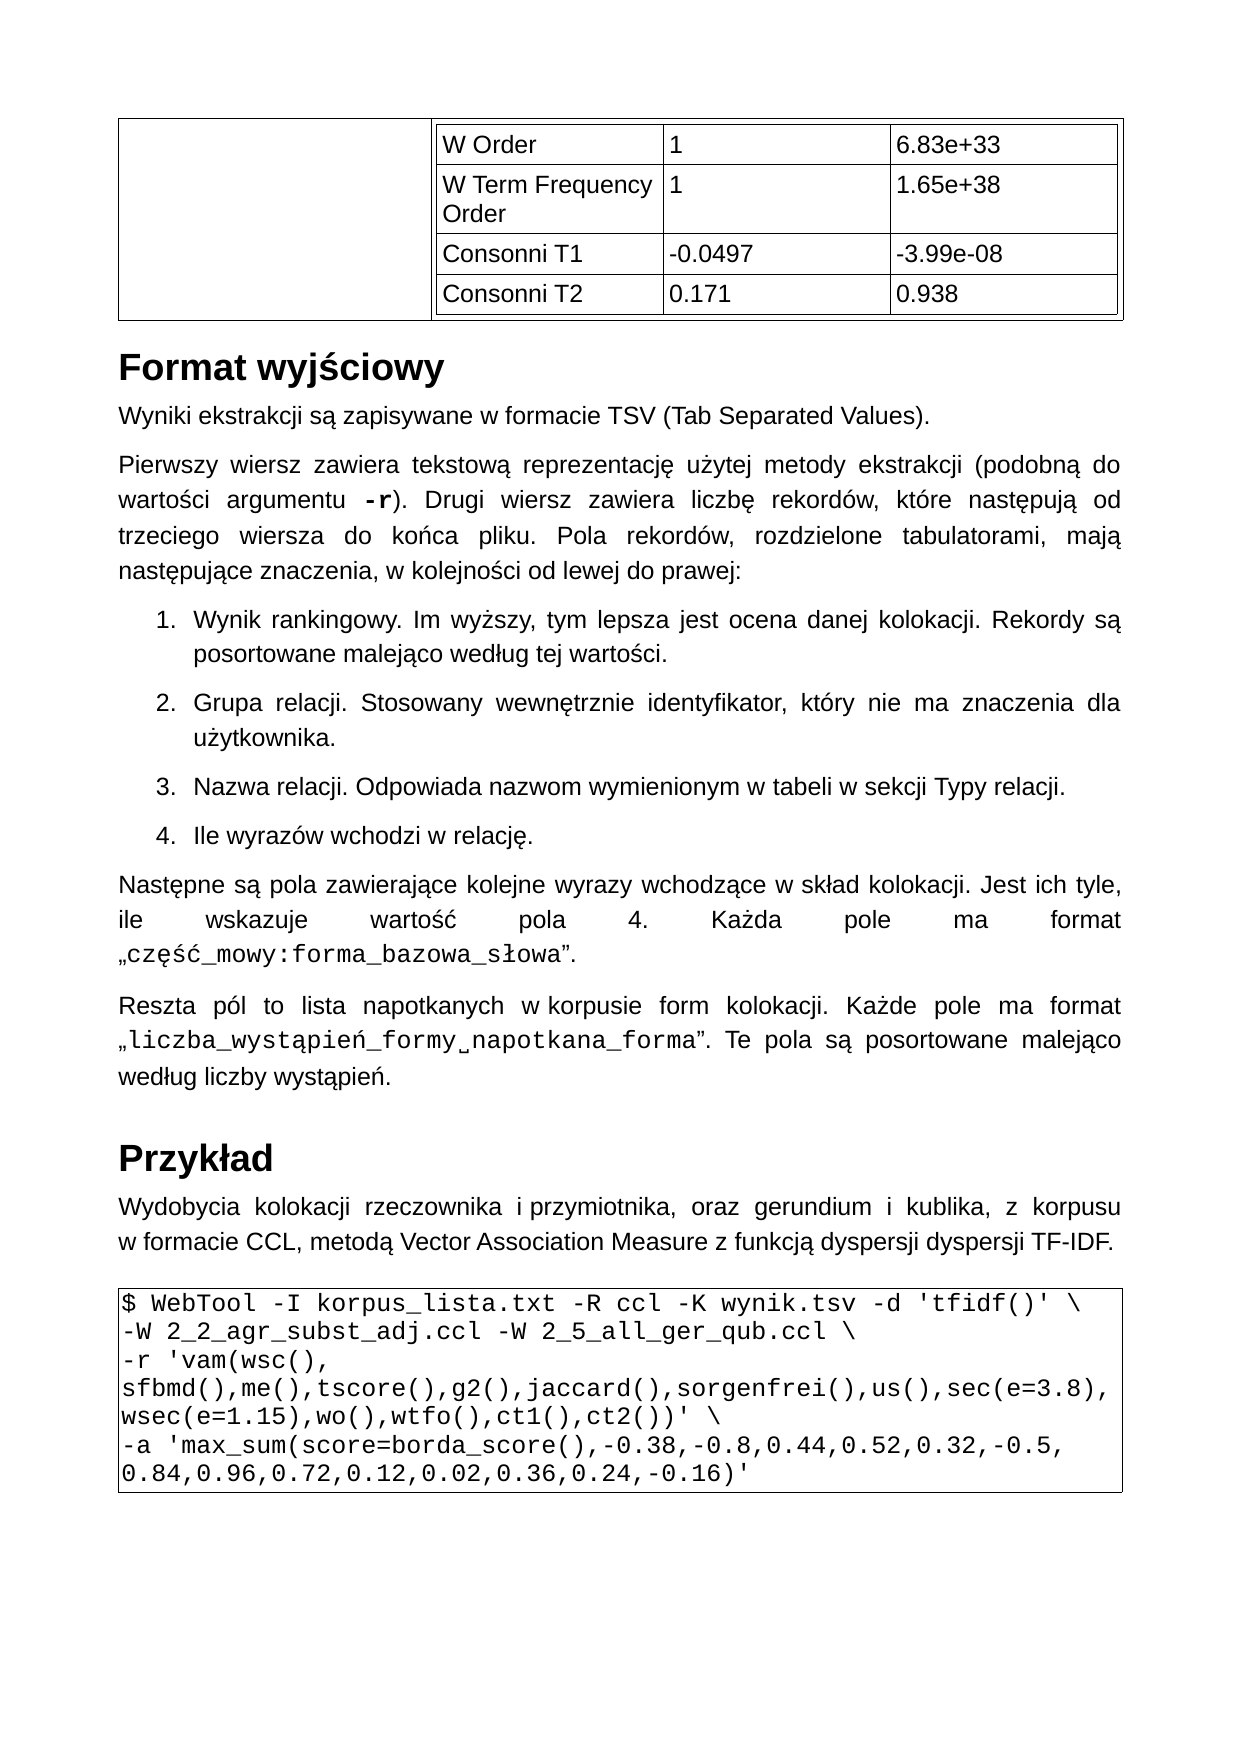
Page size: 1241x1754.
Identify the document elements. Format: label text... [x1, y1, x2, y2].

table_cell -3.99e-08 [891, 234, 1117, 274]
text Wyniki ekstrakcji są zapisywane w formacie TSV (Tab Separated Values). [118, 401, 1122, 430]
subtitle Format wyjściowy [118, 345, 1122, 389]
subtitle Przykład [118, 1136, 1122, 1179]
list Ile wyrazów wchodzi w relację. [156, 821, 1122, 850]
list Nazwa relacji. Odpowiada nazwom wymienionym w tabeli w sekcji Typy relacji. [156, 772, 1122, 801]
list Wynik rankingowy. Im wyższy, tym lepsza jest ocena danej kolokacji. Rekordy są posortowane malejąco według tej wartości. [156, 605, 1122, 668]
table_cell 1 [664, 165, 890, 233]
text Wydobycia kolokacji rzeczownika i przymiotnika, oraz gerundium i kublika, z korpusu w formacie CCL, metodą Vector Association Measure z funkcją dyspersji dyspersji TF-IDF. [118, 1192, 1122, 1255]
list $ WebTool -I korpus_lista.txt -R ccl -K wynik.tsv -d 'tfidf()' \ -W 2_2_agr_subst_adj.ccl -W 2_5_all_ger_qub.ccl \ -r 'vam(wsc(), sfbmd(),me(),tscore(),g2(),jaccard(),sorgenfrei(),us(),sec(e=3.8),wsec(e=1.15),wo(),wtfo(),ct1(),ct2())' \ -a 'max_sum(score=borda_score(),-0.38,-0.8,0.44,0.52,0.32,-0.5, 0.84,0.96,0.72,0.12,0.02,0.36,0.24,-0.16)' [119, 1289, 1122, 1492]
table_cell [432, 119, 1123, 320]
table_cell 0.938 [891, 275, 1117, 314]
text Pierwszy wiersz zawiera tekstową reprezentację użytej metody ekstrakcji (podobną do wartości argumentu -r). Drugi wiersz zawiera liczbę rekordów, które następują od trzeciego wiersza do końca pliku. Pola rekordów, rozdzielone tabulatorami, mają następujące znaczenia, w kolejności od lewej do prawej: [118, 450, 1122, 584]
table_cell 0.171 [664, 275, 890, 314]
table_cell 1.65e+38 [891, 165, 1117, 233]
table_cell [119, 119, 431, 320]
list Grupa relacji. Stosowany wewnętrznie identyfikator, który nie ma znaczenia dla użytkownika. [156, 688, 1122, 752]
table_cell 6.83e+33 [891, 125, 1117, 164]
table_cell -0.0497 [664, 234, 890, 274]
table_cell Consonni T2 [437, 275, 663, 314]
table_cell Consonni T1 [437, 234, 663, 274]
table_cell W Order [437, 125, 663, 164]
table_cell W Term Frequency Order [437, 165, 663, 233]
text Reszta pól to lista napotkanych w korpusie form kolokacji. Każde pole ma format „liczba_wystąpień_formy˽napotkana_forma”. Te pola są posortowane malejąco według liczby wystąpień. [118, 991, 1122, 1091]
table_cell 1 [664, 125, 890, 164]
text Następne są pola zawierające kolejne wyrazy wchodzące w skład kolokacji. Jest ich tyle, ile wskazuje wartość pola 4. Każda pole ma format „część_mowy:forma_bazowa_słowa”. [118, 870, 1122, 970]
